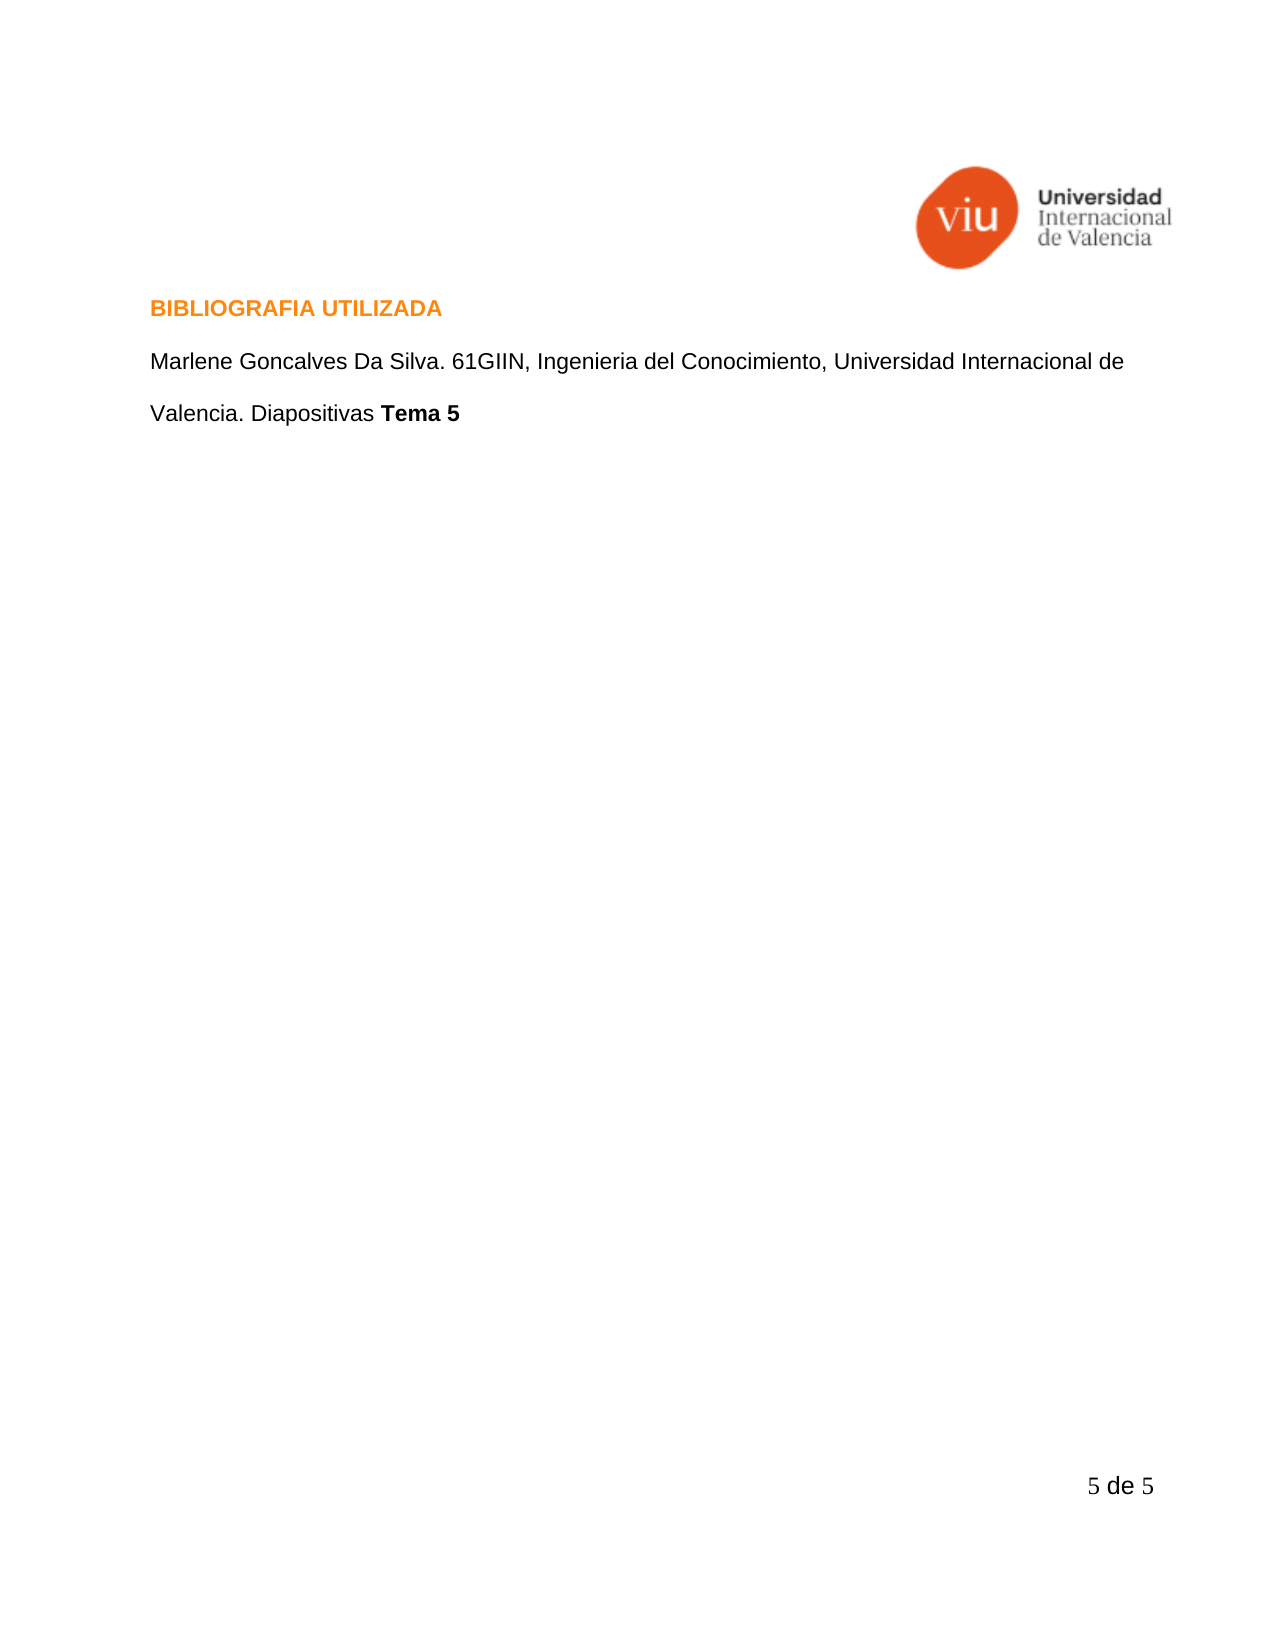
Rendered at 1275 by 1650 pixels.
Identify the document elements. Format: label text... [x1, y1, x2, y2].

picture [913, 162, 1175, 274]
text BIBLIOGRAFIA UTILIZADA [150, 295, 1125, 321]
text Marlene Goncalves Da Silva. 61GIIN, Ingenieria del Conocimiento, Universidad Internacional de Valencia. Diapositivas Tema 5 [150, 348, 1125, 427]
